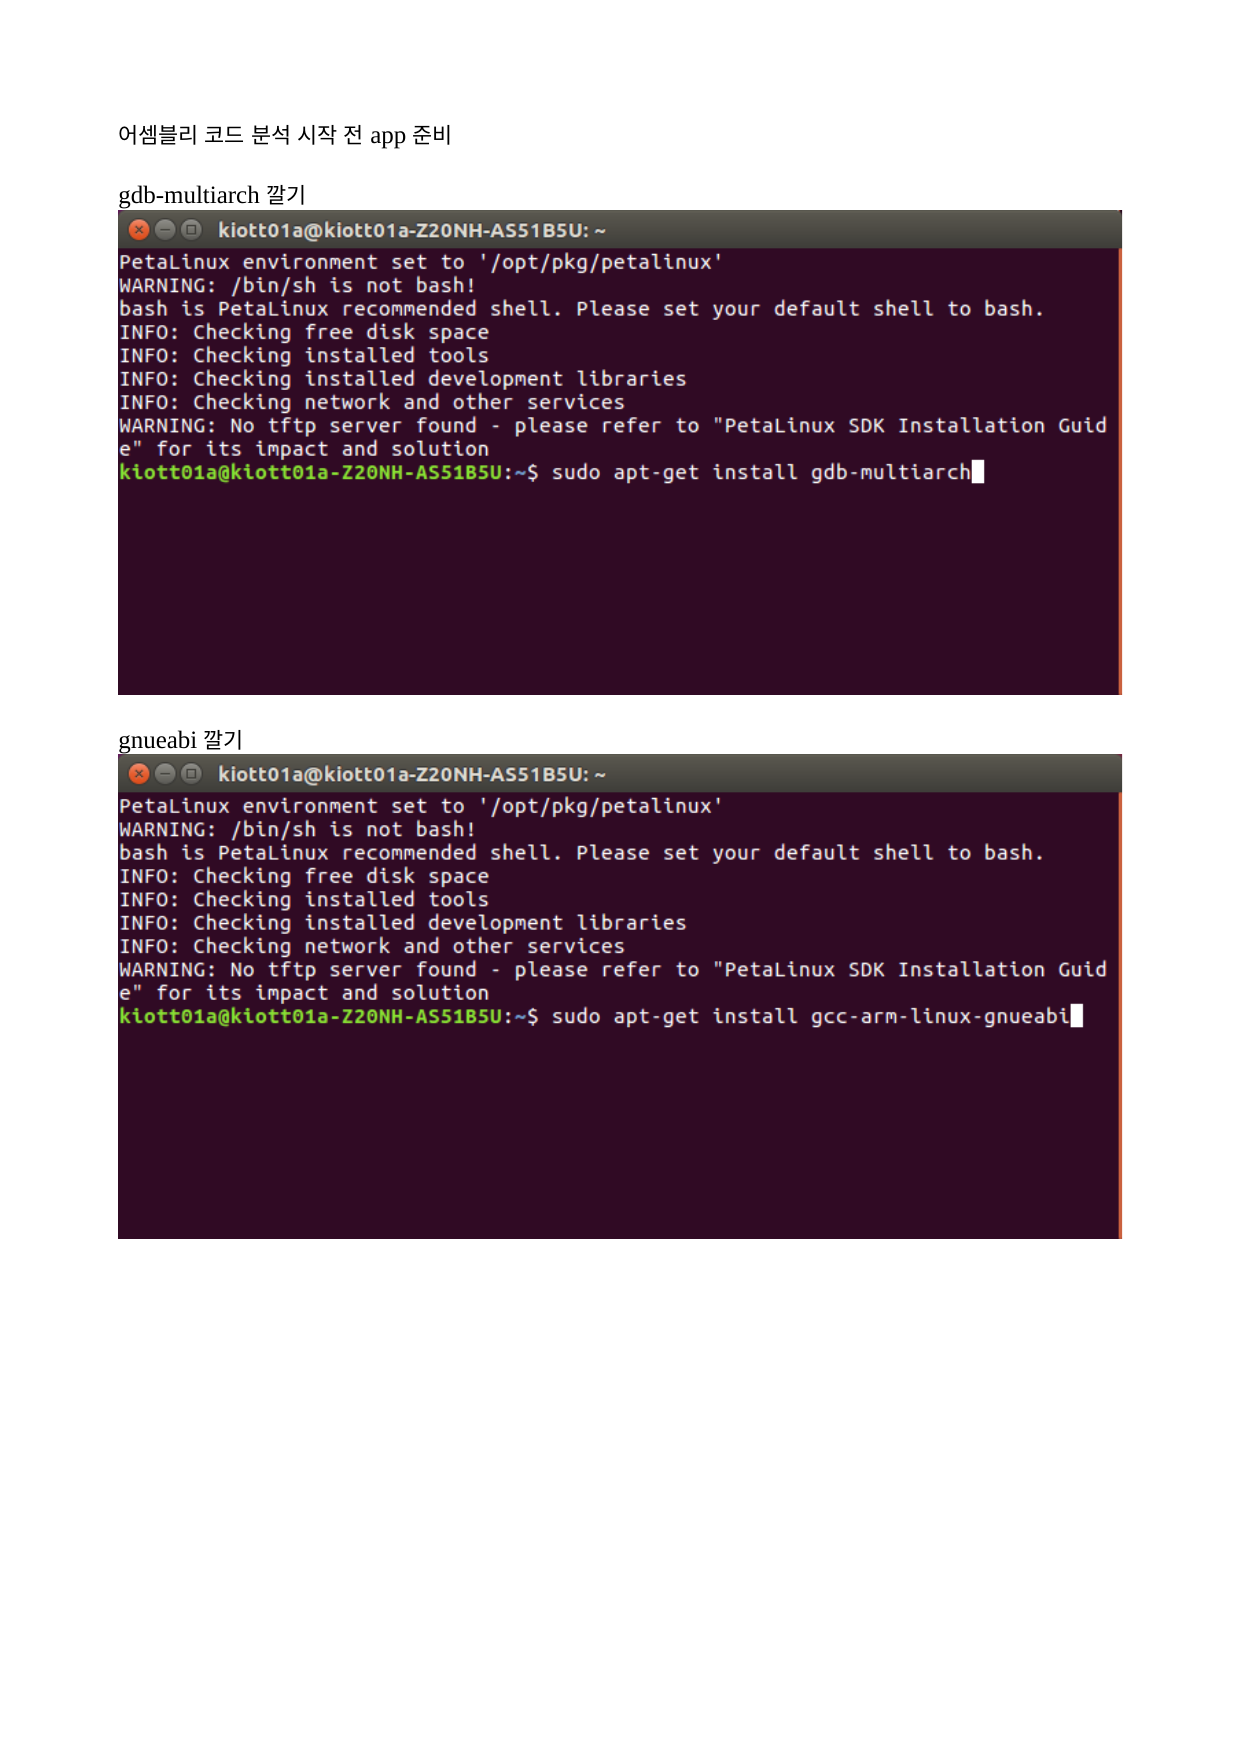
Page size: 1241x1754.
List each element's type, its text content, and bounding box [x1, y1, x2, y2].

text 어셈블리 코드 분석 시작 전 app 준비 [118, 118, 1122, 150]
picture [118, 210, 1123, 695]
text gdb-multiarch 깔기 [118, 178, 1122, 210]
text gnueabi 깔기 [118, 723, 1122, 754]
picture [118, 754, 1123, 1239]
